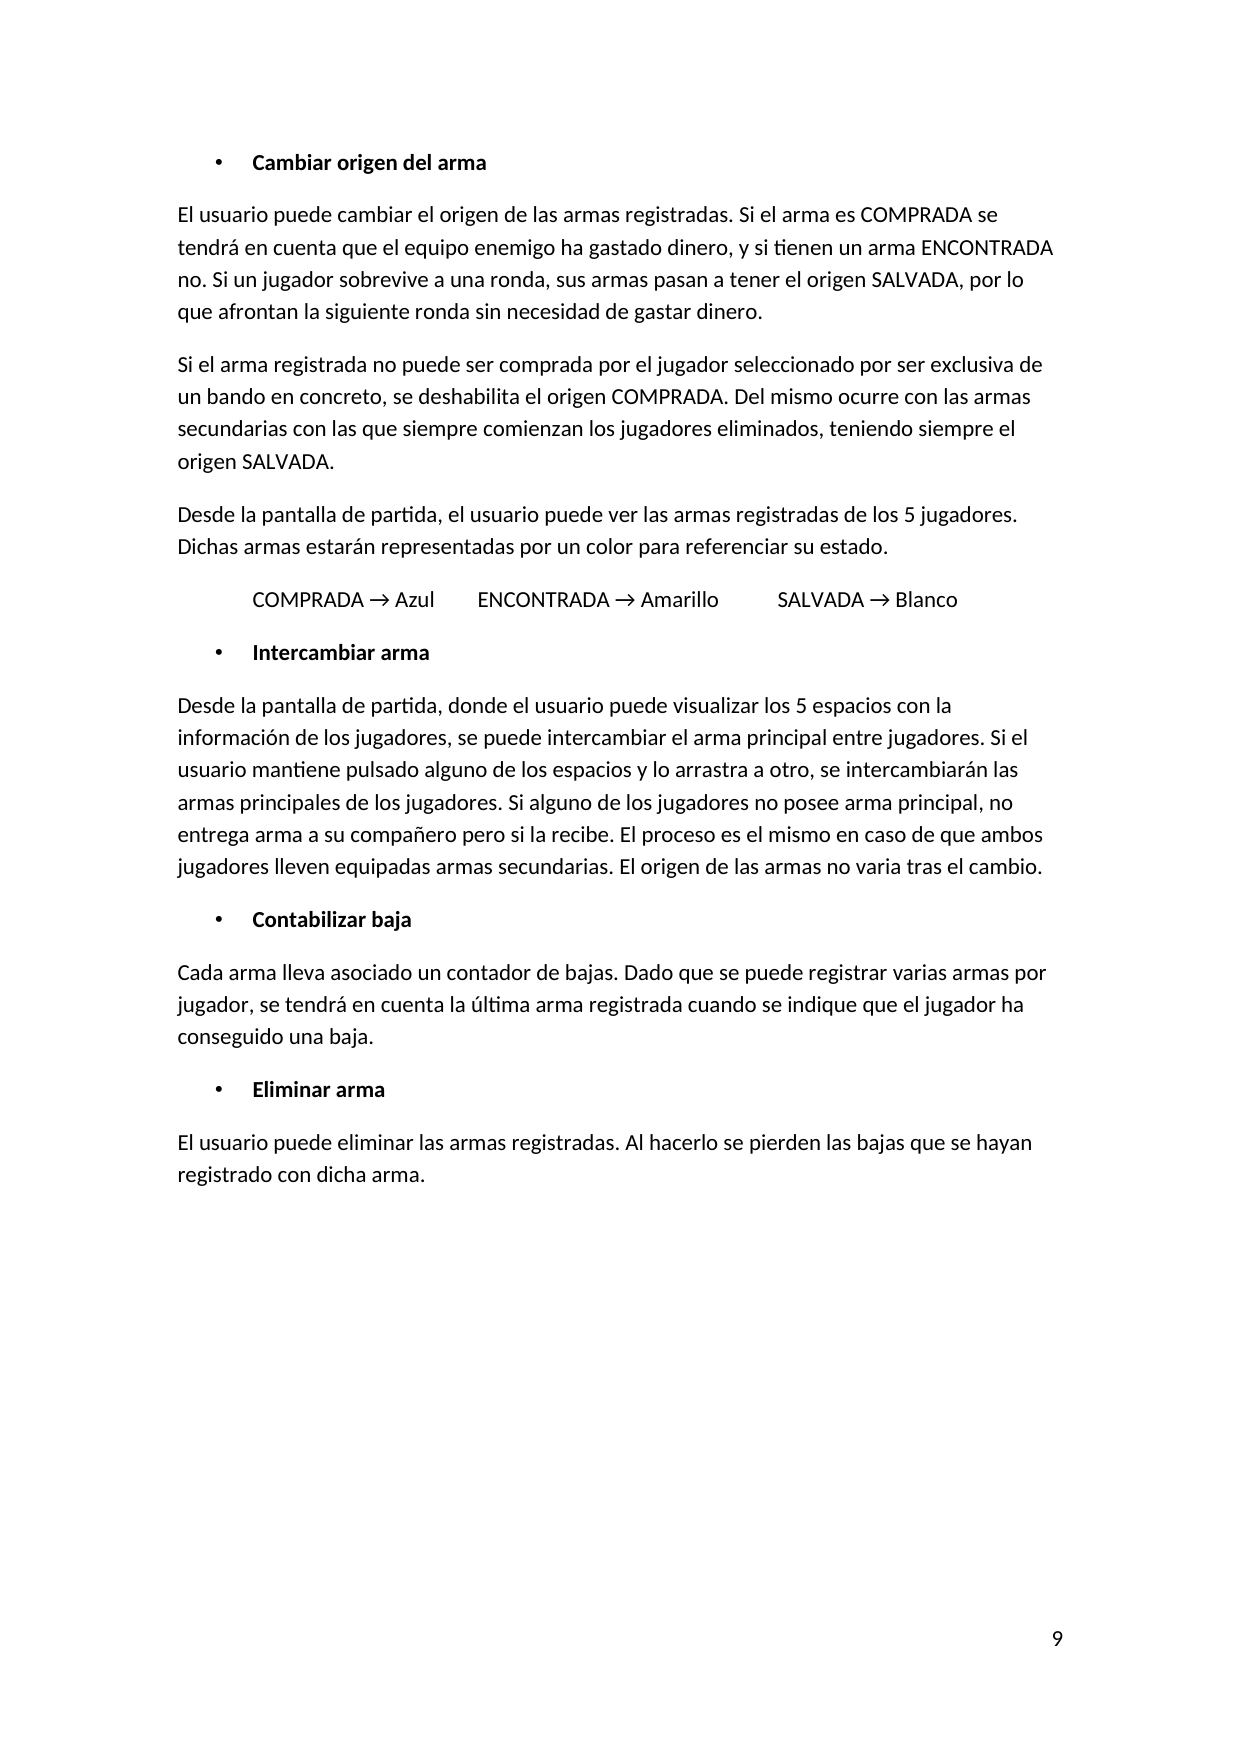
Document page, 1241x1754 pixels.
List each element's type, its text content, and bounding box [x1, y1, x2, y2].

text El usuario puede cambiar el origen de las armas registradas. Si el arma es COMPRADA se tendrá en cuenta que el equipo enemigo ha gastado dinero, y si tienen un arma ENCONTRADA no. Si un jugador sobrevive a una ronda, sus armas pasan a tener el origen SALVADA, por lo que afrontan la siguiente ronda sin necesidad de gastar dinero. [177, 201, 1063, 325]
text Desde la pantalla de partida, donde el usuario puede visualizar los 5 espacios con la información de los jugadores, se puede intercambiar el arma principal entre jugadores. Si el usuario mantiene pulsado alguno de los espacios y lo arrastra a otro, se intercambiarán las armas principales de los jugadores. Si alguno de los jugadores no posee arma principal, no entrega arma a su compañero pero si la recibe. El proceso es el mismo en caso de que ambos jugadores lleven equipadas armas secundarias. El origen de las armas no varia tras el cambio. [177, 691, 1063, 880]
list Eliminar arma [215, 1075, 1063, 1103]
text Si el arma registrada no puede ser comprada por el jugador seleccionado por ser exclusiva de un bando en concreto, se deshabilita el origen COMPRADA. Del mismo ocurre con las armas secundarias con las que siempre comienzan los jugadores eliminados, teniendo siempre el origen SALVADA. [177, 350, 1063, 475]
text El usuario puede eliminar las armas registradas. Al hacerlo se pierden las bajas que se hayan registrado con dicha arma. [177, 1128, 1063, 1189]
text Cada arma lleva asociado un contador de bajas. Dado que se puede registrar varias armas por jugador, se tendrá en cuenta la última arma registrada cuando se indique que el jugador ha conseguido una baja. [177, 958, 1063, 1050]
text COMPRADA → Azul ENCONTRADA → Amarillo SALVADA → Blanco [177, 585, 1063, 613]
text Desde la pantalla de partida, el usuario puede ver las armas registradas de los 5 jugadores. Dichas armas estarán representadas por un color para referenciar su estado. [177, 500, 1063, 560]
list Contabilizar baja [215, 905, 1063, 933]
list Intercambiar arma [215, 638, 1063, 666]
list Cambiar origen del arma [215, 148, 1063, 176]
